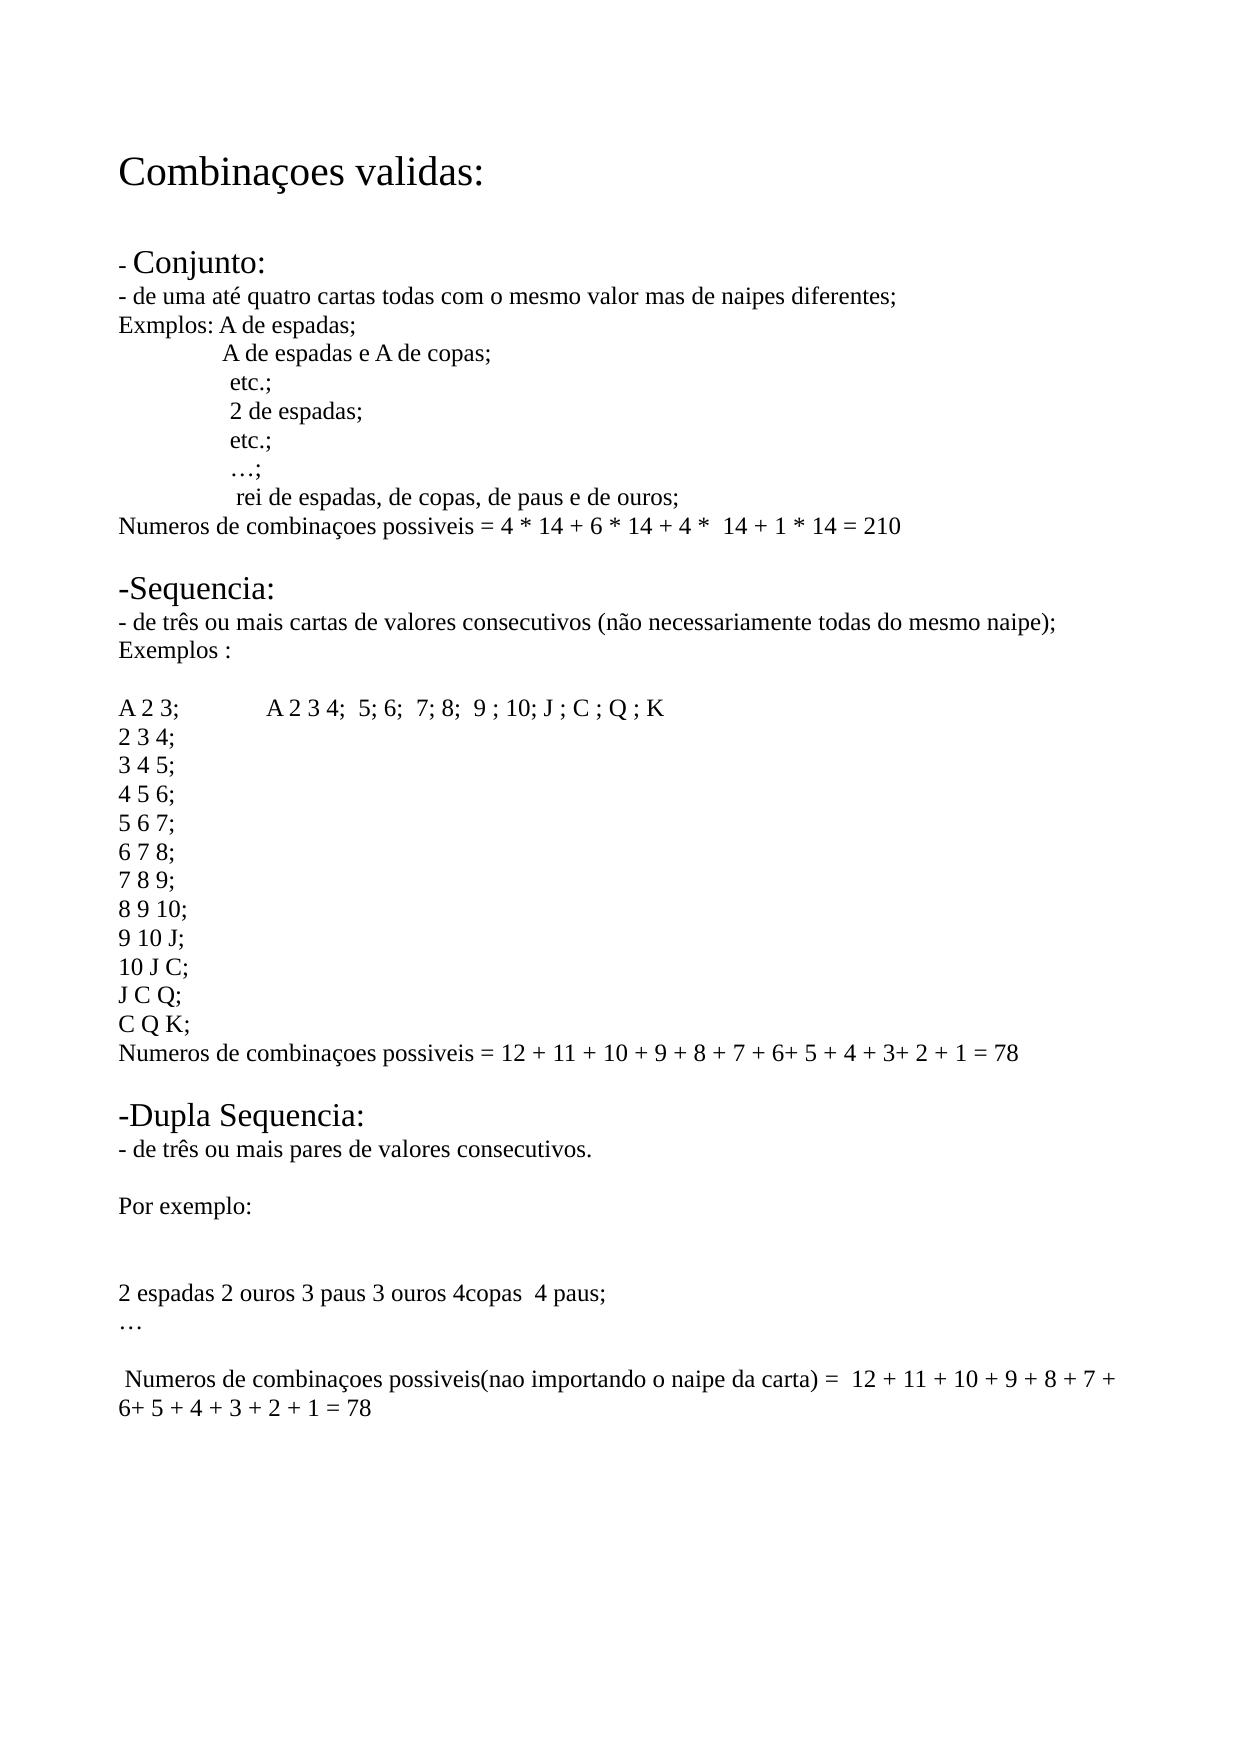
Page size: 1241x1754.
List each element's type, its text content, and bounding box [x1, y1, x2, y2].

text Numeros de combinaçoes possiveis = 12 + 11 + 10 + 9 + 8 + 7 + 6+ 5 + 4 + 3+ 2 + 1 = 78 [118, 1038, 1122, 1067]
text -Dupla Sequencia: [118, 1096, 1122, 1134]
text 6 7 8; [118, 837, 1122, 866]
text Exmplos: A de espadas; [118, 310, 1122, 338]
text Numeros de combinaçoes possiveis(nao importando o naipe da carta) = 12 + 11 + 10 + 9 + 8 + 7 + 6+ 5 + 4 + 3 + 2 + 1 = 78 [118, 1364, 1122, 1421]
text Por exemplo: [118, 1191, 1122, 1220]
text rei de espadas, de copas, de paus e de ouros; [118, 482, 1122, 511]
text 10 J C; [118, 952, 1122, 981]
text 2 espadas 2 ouros 3 paus 3 ouros 4copas 4 paus; [118, 1278, 1122, 1306]
text C Q K; [118, 1009, 1122, 1038]
text 3 4 5; [118, 751, 1122, 779]
text etc.; [118, 367, 1122, 396]
text Combinaçoes validas: [118, 147, 1122, 195]
text 4 5 6; [118, 779, 1122, 808]
text 2 de espadas; [118, 396, 1122, 425]
text 2 3 4; [118, 722, 1122, 751]
text 8 9 10; [118, 894, 1122, 923]
text 7 8 9; [118, 866, 1122, 894]
text etc.; [118, 425, 1122, 453]
text - de três ou mais cartas de valores consecutivos (não necessariamente todas do mesmo naipe); [118, 607, 1122, 636]
text …; [118, 453, 1122, 482]
text Exemplos : [118, 636, 1122, 664]
text -Sequencia: [118, 568, 1122, 607]
text - Conjunto: [118, 243, 1122, 281]
text - de três ou mais pares de valores consecutivos. [118, 1134, 1122, 1163]
text J C Q; [118, 981, 1122, 1009]
text 5 6 7; [118, 808, 1122, 837]
text … [118, 1306, 1122, 1335]
text 9 10 J; [118, 923, 1122, 952]
text Numeros de combinaçoes possiveis = 4 * 14 + 6 * 14 + 4 * 14 + 1 * 14 = 210 [118, 511, 1122, 540]
text A 2 3; A 2 3 4; 5; 6; 7; 8; 9 ; 10; J ; C ; Q ; K [118, 693, 1122, 722]
text A de espadas e A de copas; [118, 338, 1122, 367]
text - de uma até quatro cartas todas com o mesmo valor mas de naipes diferentes; [118, 281, 1122, 310]
